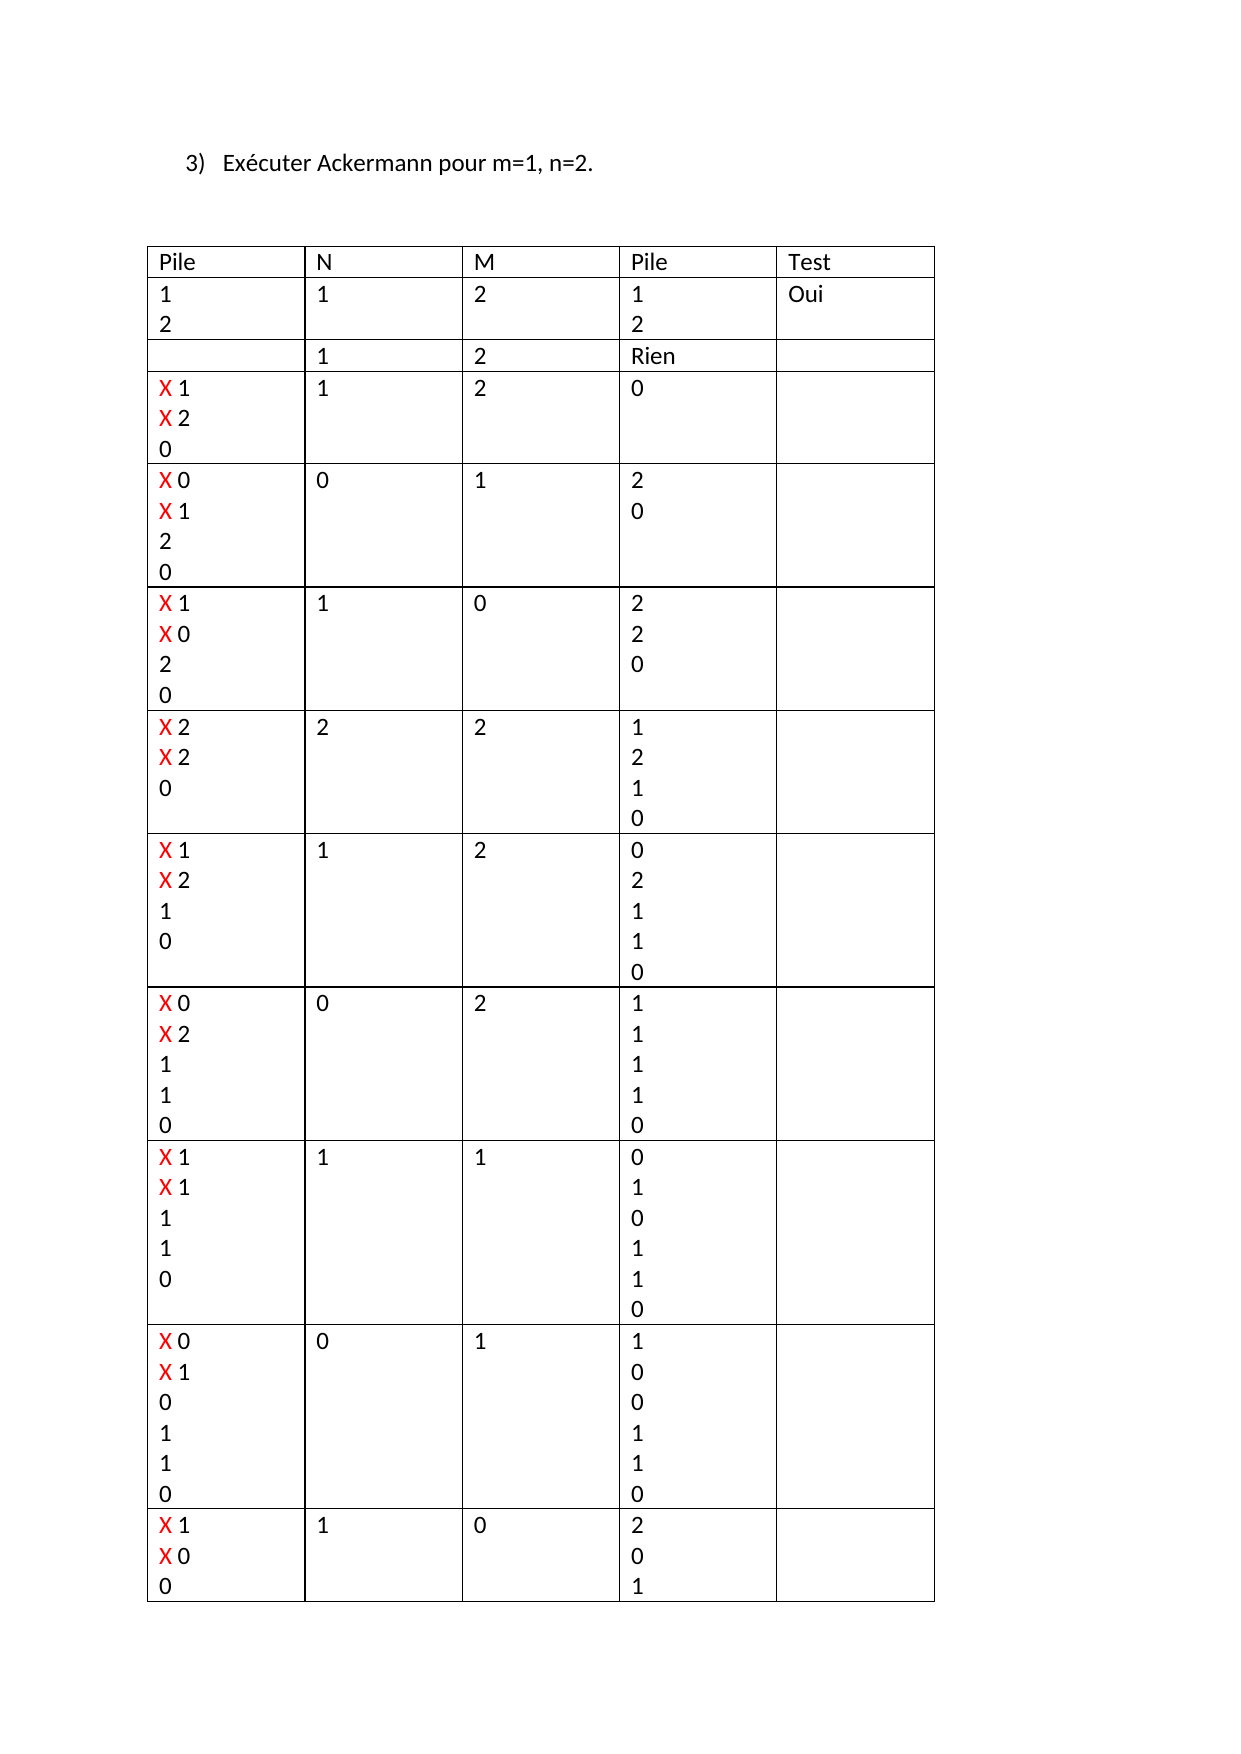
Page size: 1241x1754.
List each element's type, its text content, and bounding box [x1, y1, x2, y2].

table_cell 2 [463, 711, 619, 833]
table_cell 1 [306, 278, 462, 339]
table_cell 1 [306, 834, 462, 986]
table_cell [777, 1141, 934, 1324]
table_cell 1 [463, 1141, 619, 1324]
table_cell X 0 X 1 2 0 [148, 464, 304, 586]
table_cell Oui [777, 278, 934, 339]
table_cell 2 [463, 340, 619, 371]
table_cell [777, 464, 934, 586]
table_cell 2 [463, 278, 619, 339]
table_cell 0 1 0 1 1 0 [620, 1141, 776, 1324]
table_cell X 2 X 2 0 [148, 711, 304, 833]
table_cell 0 [463, 1509, 619, 1601]
table_cell [148, 340, 304, 371]
table_header M [463, 247, 619, 277]
table_cell 1 [306, 1509, 462, 1601]
table_cell [777, 588, 934, 709]
table_cell 1 2 [148, 278, 304, 339]
table_cell X 0 X 1 0 1 1 0 [148, 1325, 304, 1508]
table_cell X 1 X 2 1 0 [148, 834, 304, 986]
table_cell X 1 X 0 2 0 [148, 588, 304, 709]
table_cell 1 [463, 464, 619, 586]
table_cell 1 [306, 1141, 462, 1324]
table_cell 2 [463, 834, 619, 986]
table_cell X 1 X 2 0 [148, 372, 304, 463]
table_cell 1 2 [620, 278, 776, 339]
table_cell X 1 X 0 0 [148, 1509, 304, 1601]
table_cell 2 2 0 [620, 588, 776, 709]
table_cell [777, 711, 934, 833]
table_cell 1 [306, 372, 462, 463]
table_cell 0 [620, 372, 776, 463]
table_cell [777, 340, 934, 371]
table_cell 0 [306, 464, 462, 586]
table_header Pile [620, 247, 776, 277]
table_cell 2 0 1 [620, 1509, 776, 1601]
table_cell 2 [463, 988, 619, 1140]
table_cell [777, 834, 934, 986]
table_cell 1 [306, 340, 462, 371]
table_cell 1 [463, 1325, 619, 1508]
table_cell Rien [620, 340, 776, 371]
table_cell 0 2 1 1 0 [620, 834, 776, 986]
table_cell 0 [306, 988, 462, 1140]
table_header Test [777, 247, 934, 277]
table_cell X 0 X 2 1 1 0 [148, 988, 304, 1140]
table_cell 2 [306, 711, 462, 833]
table_cell X 1 X 1 1 1 0 [148, 1141, 304, 1324]
table_cell 2 [463, 372, 619, 463]
table_cell 0 [463, 588, 619, 709]
table_cell 0 [306, 1325, 462, 1508]
table_cell 2 0 [620, 464, 776, 586]
table_cell [777, 1509, 934, 1601]
table_cell [777, 1325, 934, 1508]
table_cell [777, 372, 934, 463]
table_cell 1 2 1 0 [620, 711, 776, 833]
list Exécuter Ackermann pour m=1, n=2. [185, 148, 1093, 178]
table_header Pile [148, 247, 304, 277]
table_cell 1 [306, 588, 462, 709]
table_cell 1 0 0 1 1 0 [620, 1325, 776, 1508]
table_cell 1 1 1 1 0 [620, 988, 776, 1140]
table_header N [306, 247, 462, 277]
table_cell [777, 988, 934, 1140]
